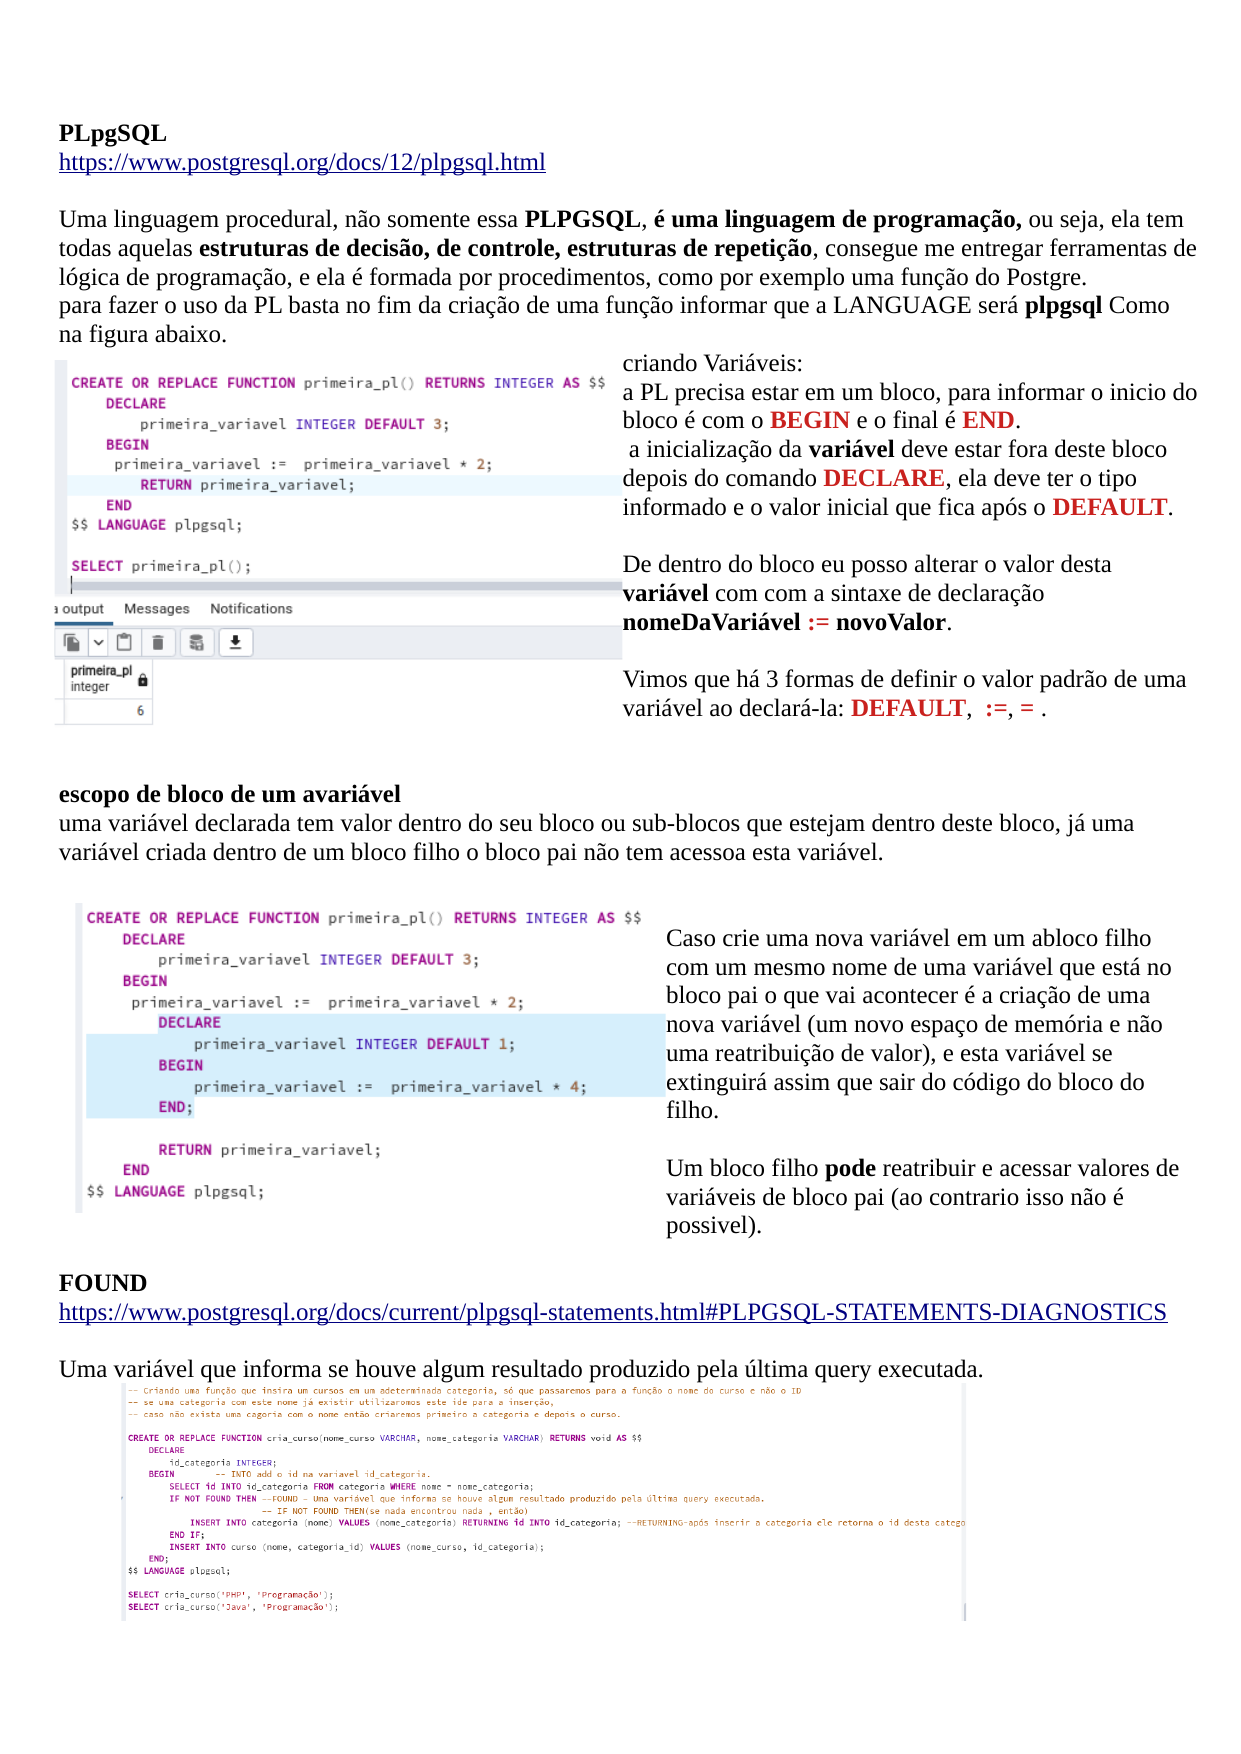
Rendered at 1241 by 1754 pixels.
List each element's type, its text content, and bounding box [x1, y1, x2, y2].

text https://www.postgresql.org/docs/current/plpgsql-statements.html#PLPGSQL-STATEMENTS-DIAGNOSTICS [59, 1297, 1198, 1326]
picture [121, 1383, 967, 1621]
picture [75, 903, 666, 1213]
picture [54, 360, 623, 736]
text a PL precisa estar em um bloco, para informar o inicio do bloco é com o BEGIN e o final é END. [623, 377, 1198, 434]
text a inicialização da variável deve estar fora deste bloco depois do comando DECLARE, ela deve ter o tipo informado e o valor inicial que fica após o DEFAULT. [623, 434, 1198, 521]
text uma variável declarada tem valor dentro do seu bloco ou sub-blocos que estejam dentro deste bloco, já uma variável criada dentro de um bloco filho o bloco pai não tem acessoa esta variável. [59, 808, 1198, 866]
text Uma linguagem procedural, não somente essa PLPGSQL, é uma linguagem de programação, ou seja, ela tem todas aquelas estruturas de decisão, de controle, estruturas de repetição, consegue me entregar ferramentas de lógica de programação, e ela é formada por procedimentos, como por exemplo uma função do Postgre. [59, 204, 1198, 291]
text para fazer o uso da PL basta no fim da criação de uma função informar que a LANGUAGE será plpgsql Como na figura abaixo. [59, 291, 1198, 348]
text PLpgSQL [59, 118, 1198, 147]
text Caso crie uma nova variável em um abloco filho com um mesmo nome de uma variável que está no bloco pai o que vai acontecer é a criação de uma nova variável (um novo espaço de memória e não uma reatribuição de valor), e esta variável se extinguirá assim que sair do código do bloco do filho. [666, 923, 1198, 1124]
text https://www.postgresql.org/docs/12/plpgsql.html [59, 147, 1198, 176]
text Uma variável que informa se houve algum resultado produzido pela última query executada. [59, 1354, 1198, 1383]
text Vimos que há 3 formas de definir o valor padrão de uma variável ao declará-la: DEFAULT, :=, = . [623, 664, 1198, 722]
text escopo de bloco de um avariável [59, 779, 1198, 808]
text criando Variáveis: [59, 348, 1198, 377]
text FOUND [59, 1268, 1198, 1297]
text De dentro do bloco eu posso alterar o valor desta variável com com a sintaxe de declaração nomeDaVariável := novoValor. [623, 549, 1198, 636]
text Um bloco filho pode reatribuir e acessar valores de variáveis de bloco pai (ao contrario isso não é possivel). [59, 1153, 1198, 1239]
